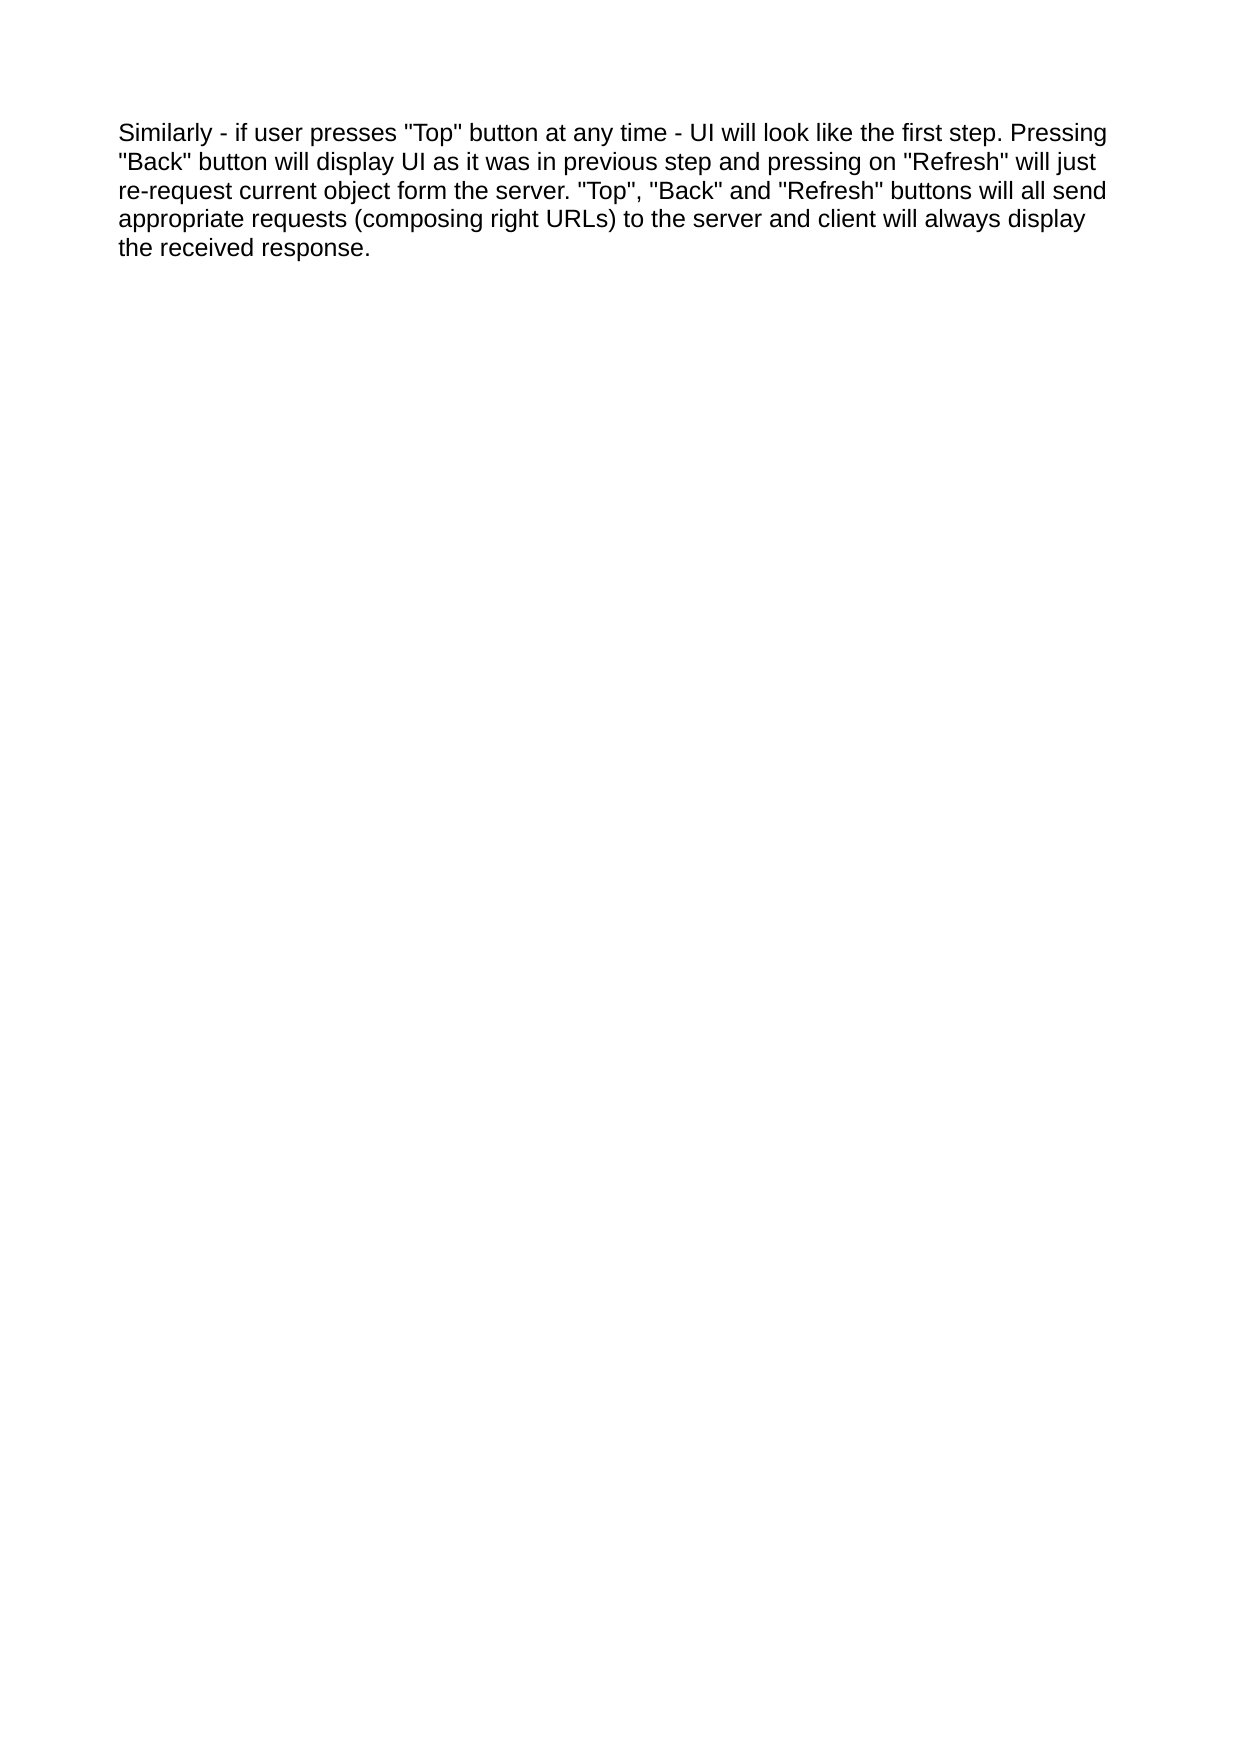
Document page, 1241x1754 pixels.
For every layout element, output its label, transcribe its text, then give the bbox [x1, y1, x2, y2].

text Similarly - if user presses "Top" button at any time - UI will look like the first step. Pressing "Back" button will display UI as it was in previous step and pressing on "Refresh" will just re-request current object form the server. "Top", "Back" and "Refresh" buttons will all send appropriate requests (composing right URLs) to the server and client will always display the received response. [118, 118, 1122, 262]
